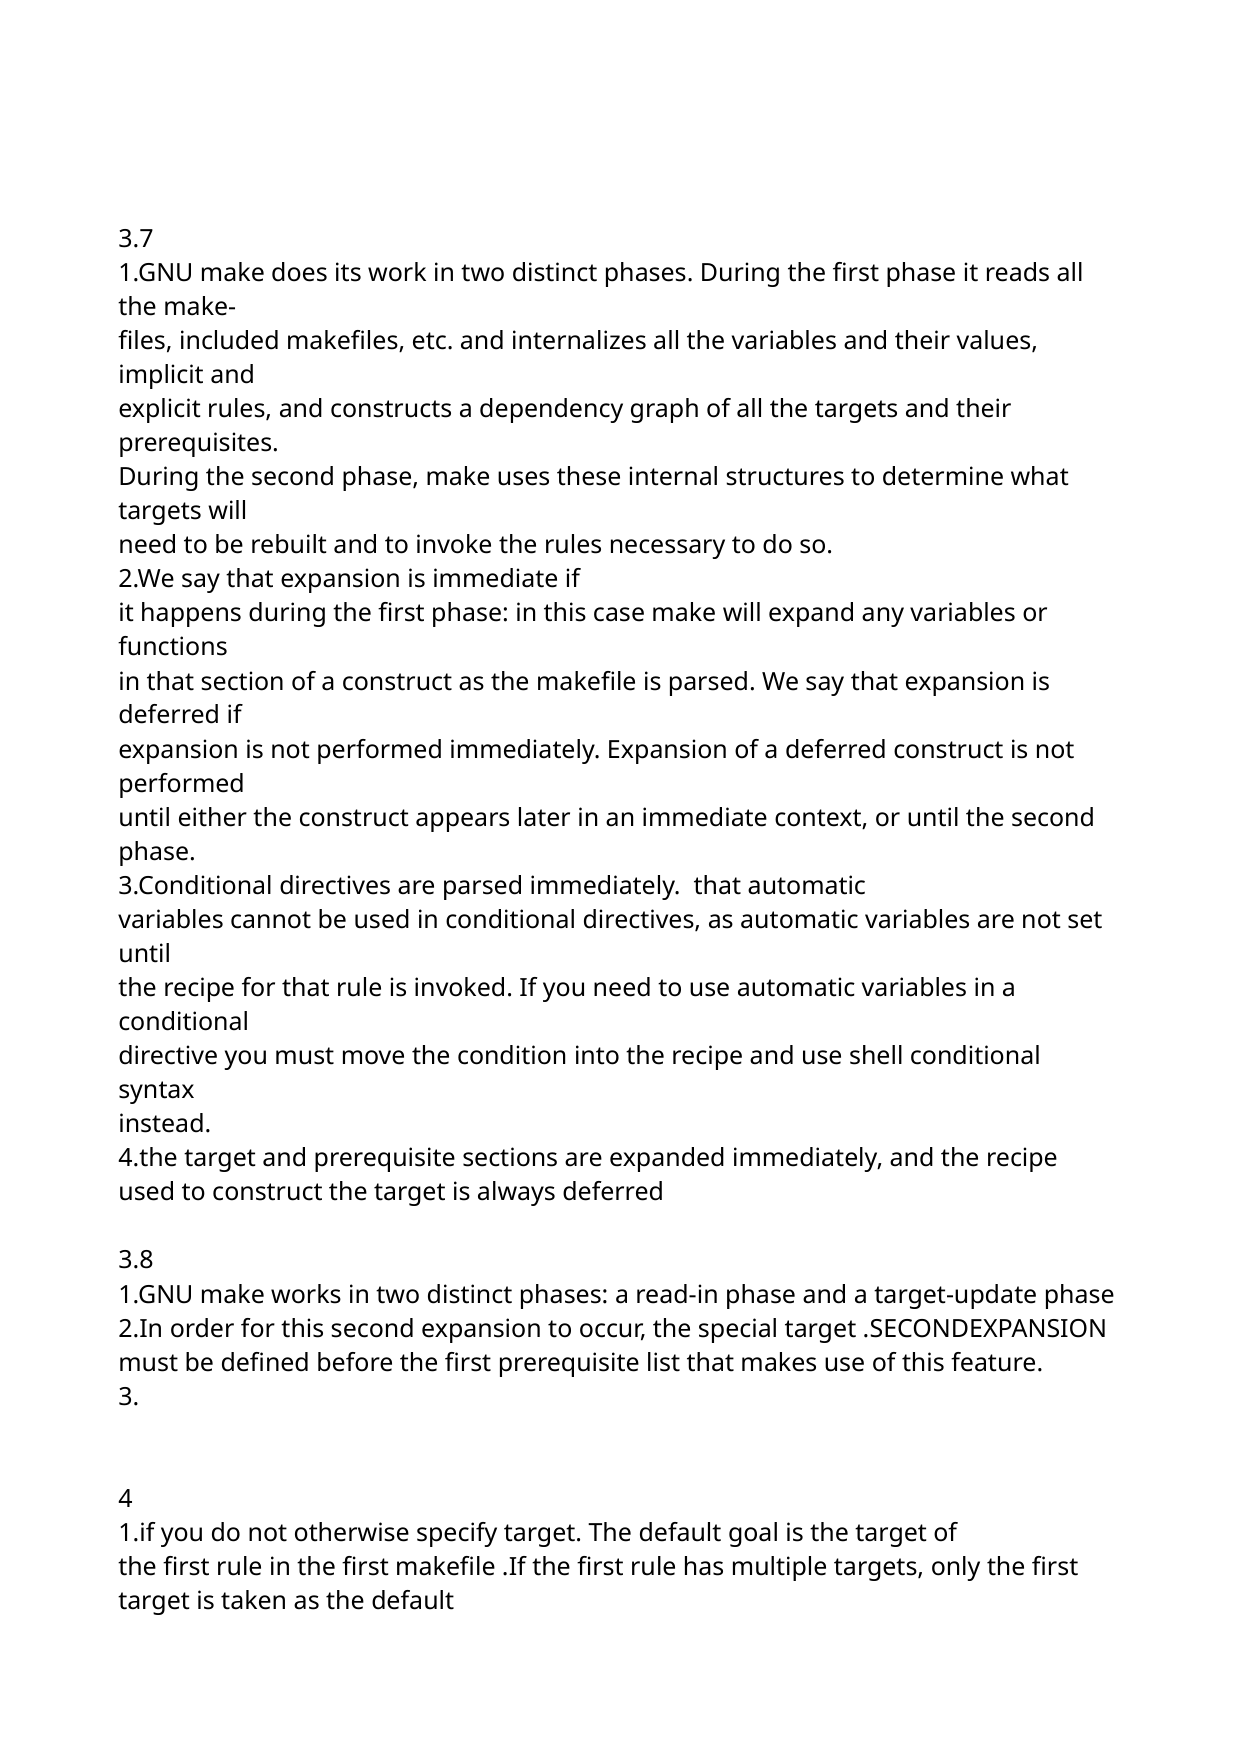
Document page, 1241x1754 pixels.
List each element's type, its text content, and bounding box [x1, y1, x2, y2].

text 4 [118, 1481, 1122, 1515]
text until either the construct appears later in an immediate context, or until the second phase. [118, 799, 1122, 867]
text 1.GNU make works in two distinct phases: a read-in phase and a target-update phase [118, 1276, 1122, 1310]
text expansion is not performed immediately. Expansion of a deferred construct is not performed [118, 731, 1122, 799]
text 4.the target and prerequisite sections are expanded immediately, and the recipe [118, 1140, 1122, 1174]
text During the second phase, make uses these internal structures to determine what targets will [118, 459, 1122, 527]
text need to be rebuilt and to invoke the rules necessary to do so. [118, 527, 1122, 561]
text explicit rules, and constructs a dependency graph of all the targets and their prerequisites. [118, 391, 1122, 459]
text 2.We say that expansion is immediate if [118, 561, 1122, 595]
text variables cannot be used in conditional directives, as automatic variables are not set until [118, 902, 1122, 970]
text directive you must move the condition into the recipe and use shell conditional syntax [118, 1038, 1122, 1106]
text in that section of a construct as the makefile is parsed. We say that expansion is deferred if [118, 663, 1122, 731]
text 1.if you do not otherwise specify target. The default goal is the target of [118, 1515, 1122, 1549]
text 3.7 [118, 220, 1122, 254]
text it happens during the first phase: in this case make will expand any variables or functions [118, 595, 1122, 663]
text used to construct the target is always deferred [118, 1174, 1122, 1208]
text 3.8 [118, 1242, 1122, 1276]
text the first rule in the first makefile .If the first rule has multiple targets, only the first target is taken as the default [118, 1549, 1122, 1617]
text 3.Conditional directives are parsed immediately. that automatic [118, 867, 1122, 902]
text the recipe for that rule is invoked. If you need to use automatic variables in a conditional [118, 970, 1122, 1038]
text instead. [118, 1106, 1122, 1140]
text 2.In order for this second expansion to occur, the special target .SECONDEXPANSION must be defined before the first prerequisite list that makes use of this feature. [118, 1310, 1122, 1378]
text 3. [118, 1378, 1122, 1412]
text 1.GNU make does its work in two distinct phases. During the first phase it reads all the make- [118, 254, 1122, 322]
text files, included makefiles, etc. and internalizes all the variables and their values, implicit and [118, 322, 1122, 391]
